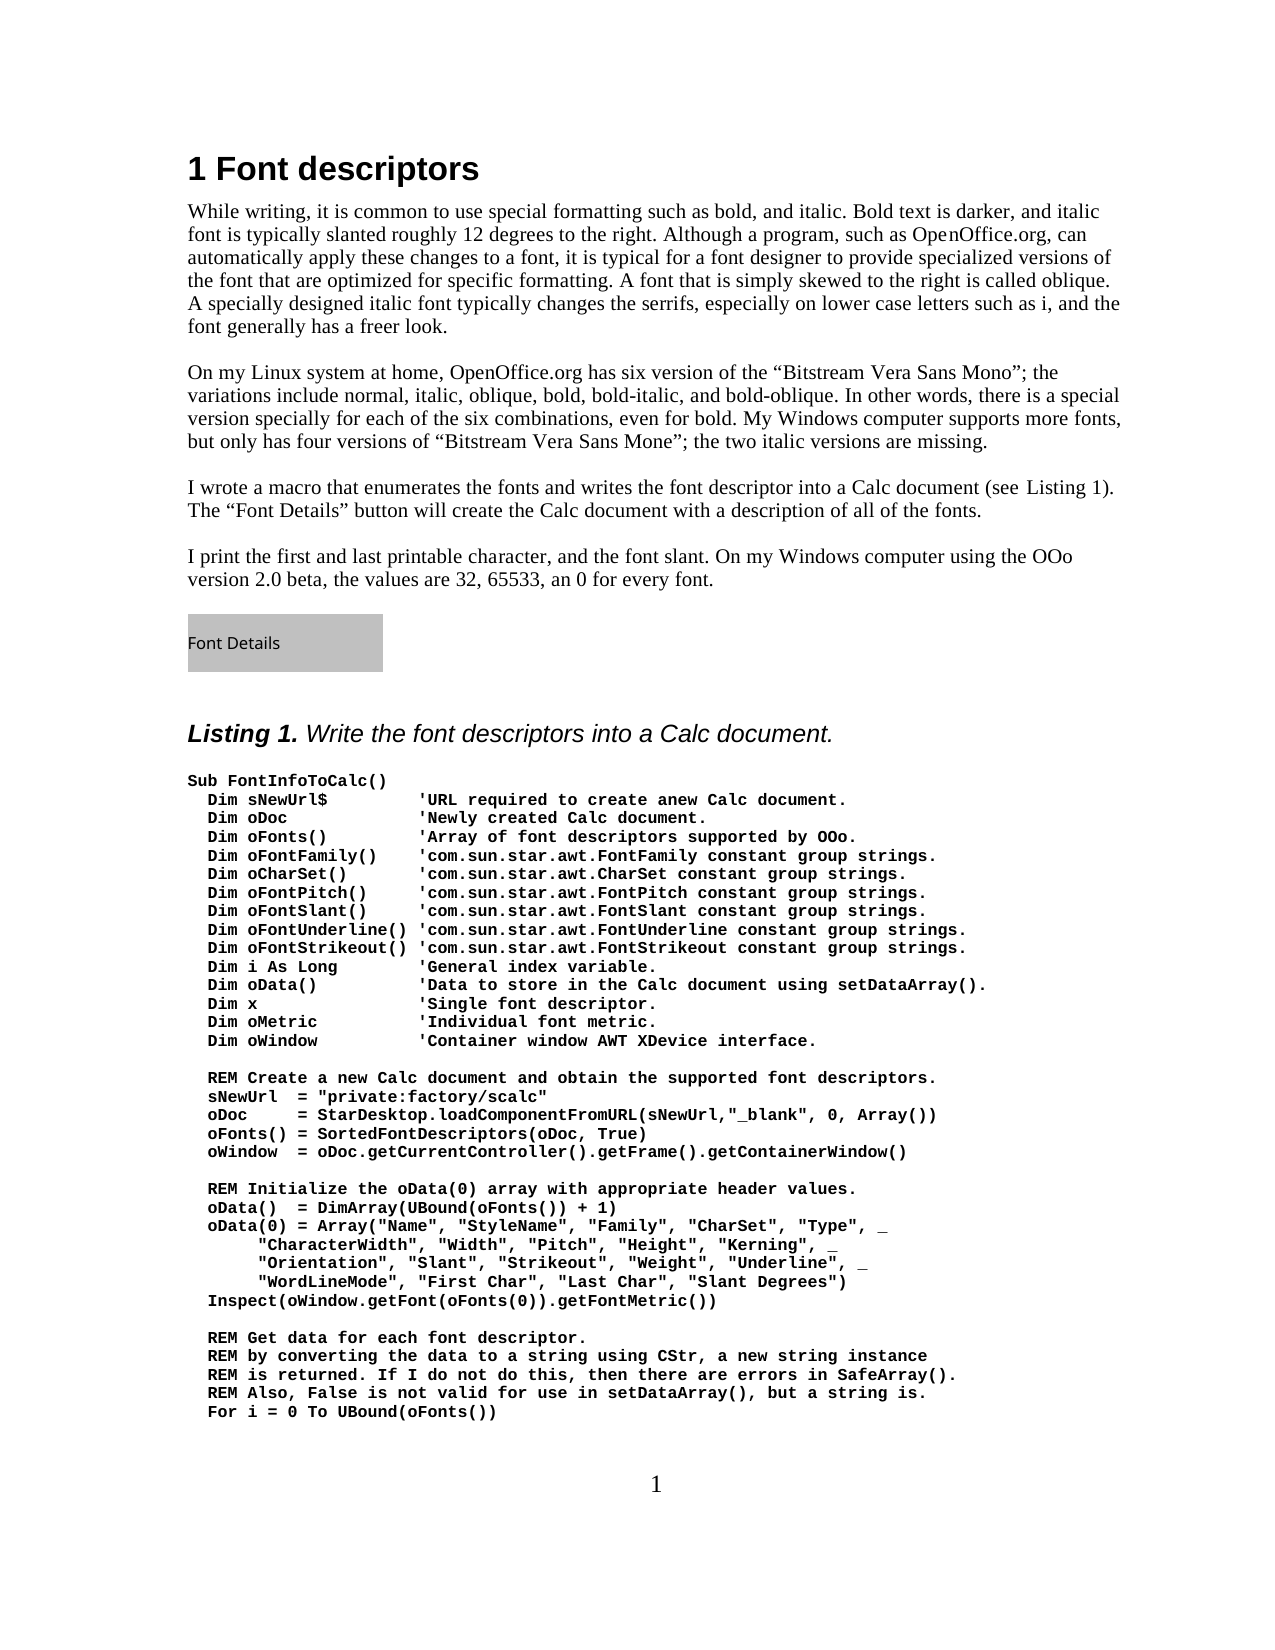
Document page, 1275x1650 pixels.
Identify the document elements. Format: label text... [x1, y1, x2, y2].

text "Orientation", "Slant", "Strikeout", "Weight", "Underline", _ [187, 1255, 1125, 1274]
text I wrote a macro that enumerates the fonts and writes the font descriptor into a Calc document (see Listing 1). The “Font Details” button will create the Calc document with a description of all of the fonts. [187, 476, 1125, 522]
text REM Also, False is not valid for use in setDataArray(), but a string is. [187, 1385, 1125, 1404]
text For i = 0 To UBound(oFonts()) [187, 1404, 1125, 1422]
text REM Create a new Calc document and obtain the supported font descriptors. [187, 1070, 1125, 1088]
list Listing 1. Write the font descriptors into a Calc document. [187, 720, 1125, 748]
text Dim oFonts() 'Array of font descriptors supported by OOo. [187, 829, 1125, 847]
text Dim oWindow 'Container window AWT XDevice interface. [187, 1033, 1125, 1051]
text REM is returned. If I do not do this, then there are errors in SafeArray(). [187, 1367, 1125, 1385]
text oFonts() = SortedFontDescriptors(oDoc, True) [187, 1126, 1125, 1144]
text Dim oFontPitch() 'com.sun.star.awt.FontPitch constant group strings. [187, 884, 1125, 903]
text Dim sNewUrl$ 'URL required to create anew Calc document. [187, 792, 1125, 810]
text While writing, it is common to use special formatting such as bold, and italic. Bold text is darker, and italic font is typically slanted roughly 12 degrees to the right. Although a program, such as OpenOffice.org, can automatically apply these changes to a font, it is typical for a font designer to provide specialized versions of the font that are optimized for specific formatting. A font that is simply skewed to the right is called oblique. A specially designed italic font typically changes the serrifs, especially on lower case letters such as i, and the font generally has a freer look. [187, 200, 1125, 338]
text Dim oMetric 'Individual font metric. [187, 1014, 1125, 1033]
text Dim oFontFamily() 'com.sun.star.awt.FontFamily constant group strings. [187, 847, 1125, 866]
text REM Get data for each font descriptor. [187, 1329, 1125, 1348]
text I print the first and last printable character, and the font slant. On my Windows computer using the OOo version 2.0 beta, the values are 32, 65533, an 0 for every font. [187, 545, 1125, 591]
text sNewUrl = "private:factory/scalc" [187, 1088, 1125, 1107]
text Sub FontInfoToCalc() [187, 773, 1125, 792]
text Inspect(oWindow.getFont(oFonts(0)).getFontMetric()) [187, 1292, 1125, 1311]
text oDoc = StarDesktop.loadComponentFromURL(sNewUrl,"_blank", 0, Array()) [187, 1107, 1125, 1126]
text "WordLineMode", "First Char", "Last Char", "Slant Degrees") [187, 1274, 1125, 1292]
text REM by converting the data to a string using CStr, a new string instance [187, 1348, 1125, 1367]
text Dim x 'Single font descriptor. [187, 996, 1125, 1014]
text oData(0) = Array("Name", "StyleName", "Family", "CharSet", "Type", _ [187, 1218, 1125, 1237]
text Dim oData() 'Data to store in the Calc document using setDataArray(). [187, 977, 1125, 996]
text "CharacterWidth", "Width", "Pitch", "Height", "Kerning", _ [187, 1237, 1125, 1255]
text Dim i As Long 'General index variable. [187, 959, 1125, 977]
subtitle Font descriptors [187, 150, 1125, 187]
text REM Initialize the oData(0) array with appropriate header values. [187, 1181, 1125, 1200]
text On my Linux system at home, OpenOffice.org has six version of the “Bitstream Vera Sans Mono”; the variations include normal, italic, oblique, bold, bold-italic, and bold-oblique. In other words, there is a special version specially for each of the six combinations, even for bold. My Windows computer supports more fonts, but only has four versions of “Bitstream Vera Sans Mone”; the two italic versions are missing. [187, 361, 1125, 453]
text oData() = DimArray(UBound(oFonts()) + 1) [187, 1200, 1125, 1218]
text Dim oCharSet() 'com.sun.star.awt.CharSet constant group strings. [187, 866, 1125, 884]
text Dim oFontUnderline() 'com.sun.star.awt.FontUnderline constant group strings. [187, 922, 1125, 940]
text Dim oDoc 'Newly created Calc document. [187, 810, 1125, 829]
text Dim oFontStrikeout() 'com.sun.star.awt.FontStrikeout constant group strings. [187, 940, 1125, 959]
text Dim oFontSlant() 'com.sun.star.awt.FontSlant constant group strings. [187, 903, 1125, 922]
text oWindow = oDoc.getCurrentController().getFrame().getContainerWindow() [187, 1144, 1125, 1163]
